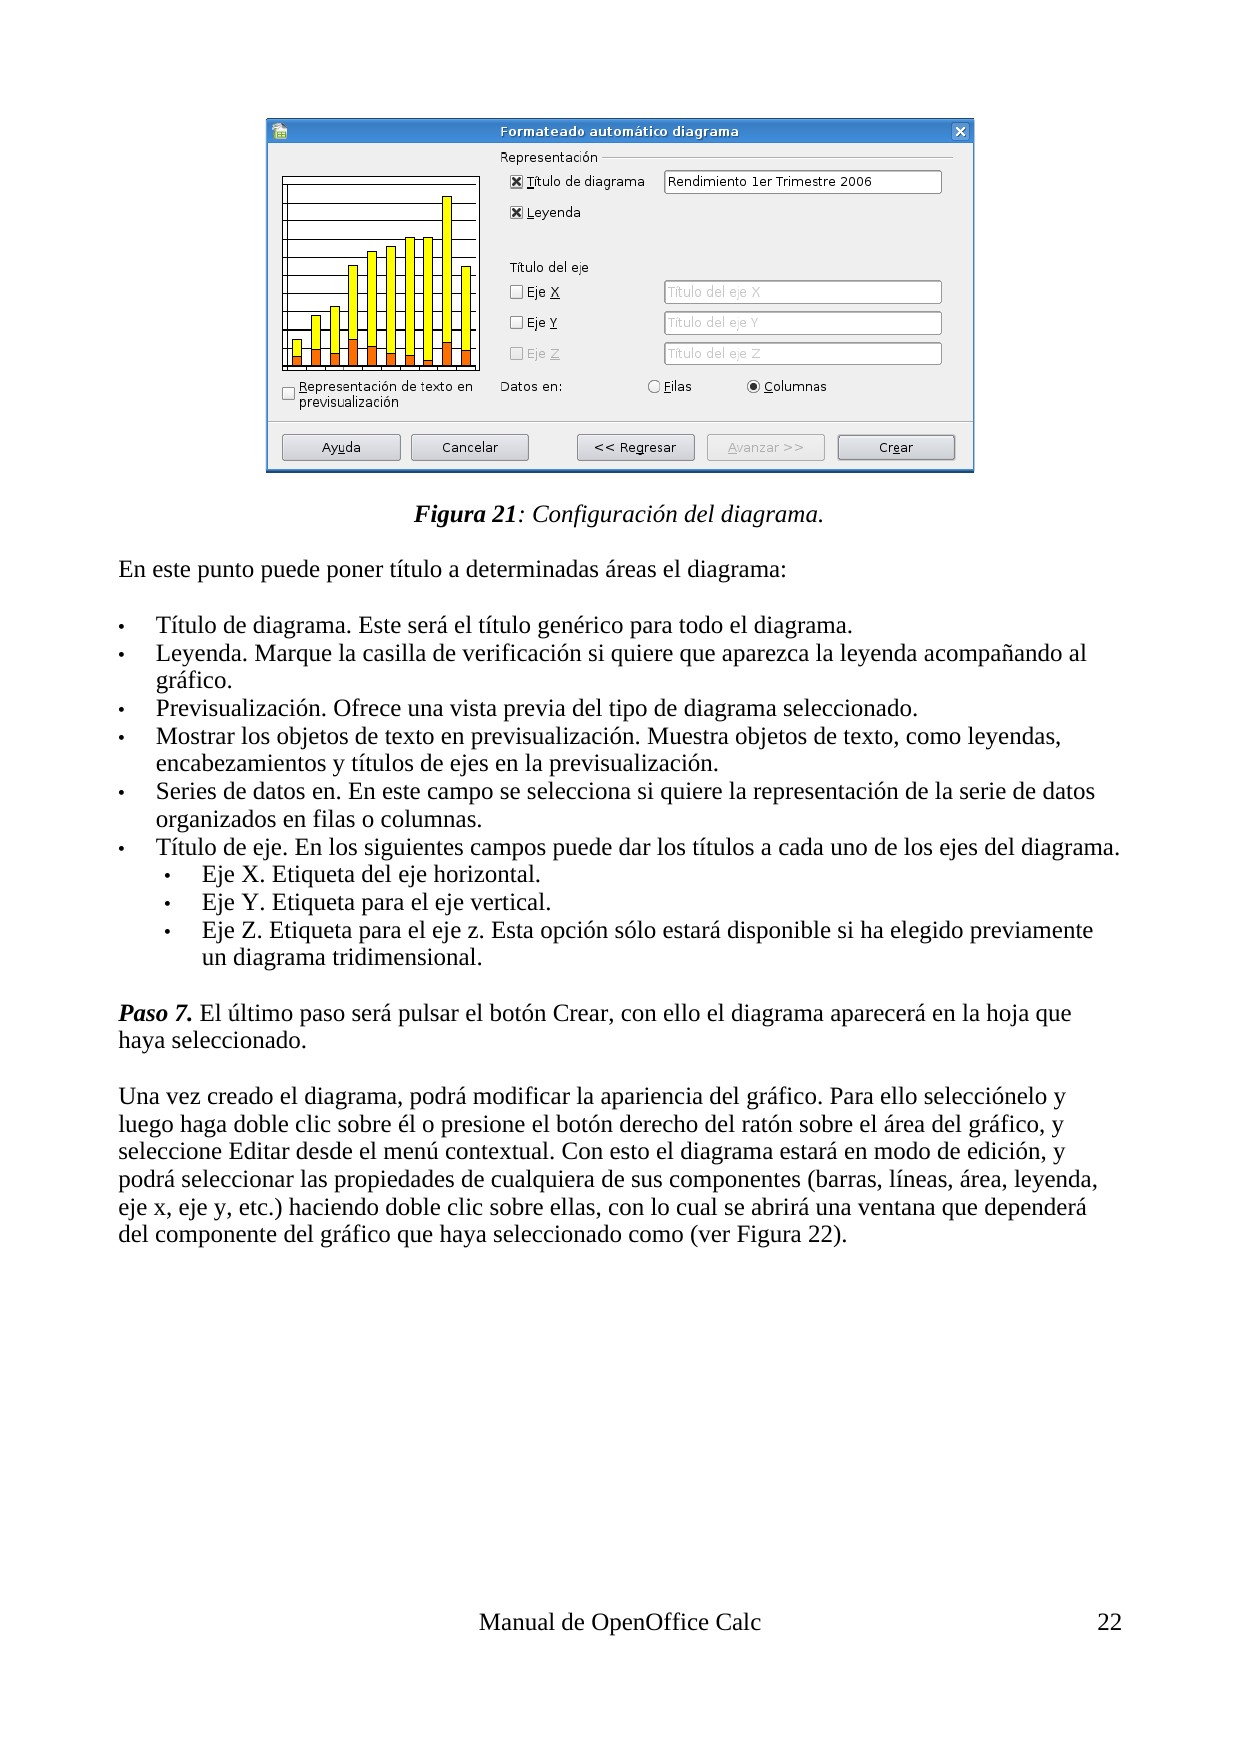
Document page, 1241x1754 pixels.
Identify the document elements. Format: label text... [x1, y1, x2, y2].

list Leyenda. Marque la casilla de verificación si quiere que aparezca la leyenda acompañando al gráfico. [118, 639, 1122, 694]
text Figura 21: Configuración del diagrama. [118, 500, 1122, 528]
list Título de diagrama. Este será el título genérico para todo el diagrama. [118, 611, 1122, 639]
picture [265, 118, 975, 473]
list Previsualización. Ofrece una vista previa del tipo de diagrama seleccionado. [118, 694, 1122, 722]
list Título de eje. En los siguientes campos puede dar los títulos a cada uno de los ejes del diagrama. [118, 833, 1122, 860]
list Mostrar los objetos de texto en previsualización. Muestra objetos de texto, como leyendas, encabezamientos y títulos de ejes en la previsualización. [118, 722, 1122, 777]
list Eje Y. Etiqueta para el eje vertical. [164, 888, 1122, 916]
text Una vez creado el diagrama, podrá modificar la apariencia del gráfico. Para ello selecciónelo y luego haga doble clic sobre él o presione el botón derecho del ratón sobre el área del gráfico, y seleccione Editar desde el menú contextual. Con esto el diagrama estará en modo de edición, y podrá seleccionar las propiedades de cualquiera de sus componentes (barras, líneas, área, leyenda, eje x, eje y, etc.) haciendo doble clic sobre ellas, con lo cual se abrirá una ventana que dependerá del componente del gráfico que haya seleccionado como (ver Figura 22). [118, 1082, 1122, 1248]
text Paso 7. El último paso será pulsar el botón Crear, con ello el diagrama aparecerá en la hoja que haya seleccionado. [118, 999, 1122, 1054]
list Eje X. Etiqueta del eje horizontal. [164, 860, 1122, 888]
list Eje Z. Etiqueta para el eje z. Esta opción sólo estará disponible si ha elegido previamente un diagrama tridimensional. [164, 916, 1122, 971]
text En este punto puede poner título a determinadas áreas el diagrama: [118, 556, 1122, 583]
list Series de datos en. En este campo se selecciona si quiere la representación de la serie de datos organizados en filas o columnas. [118, 777, 1122, 833]
